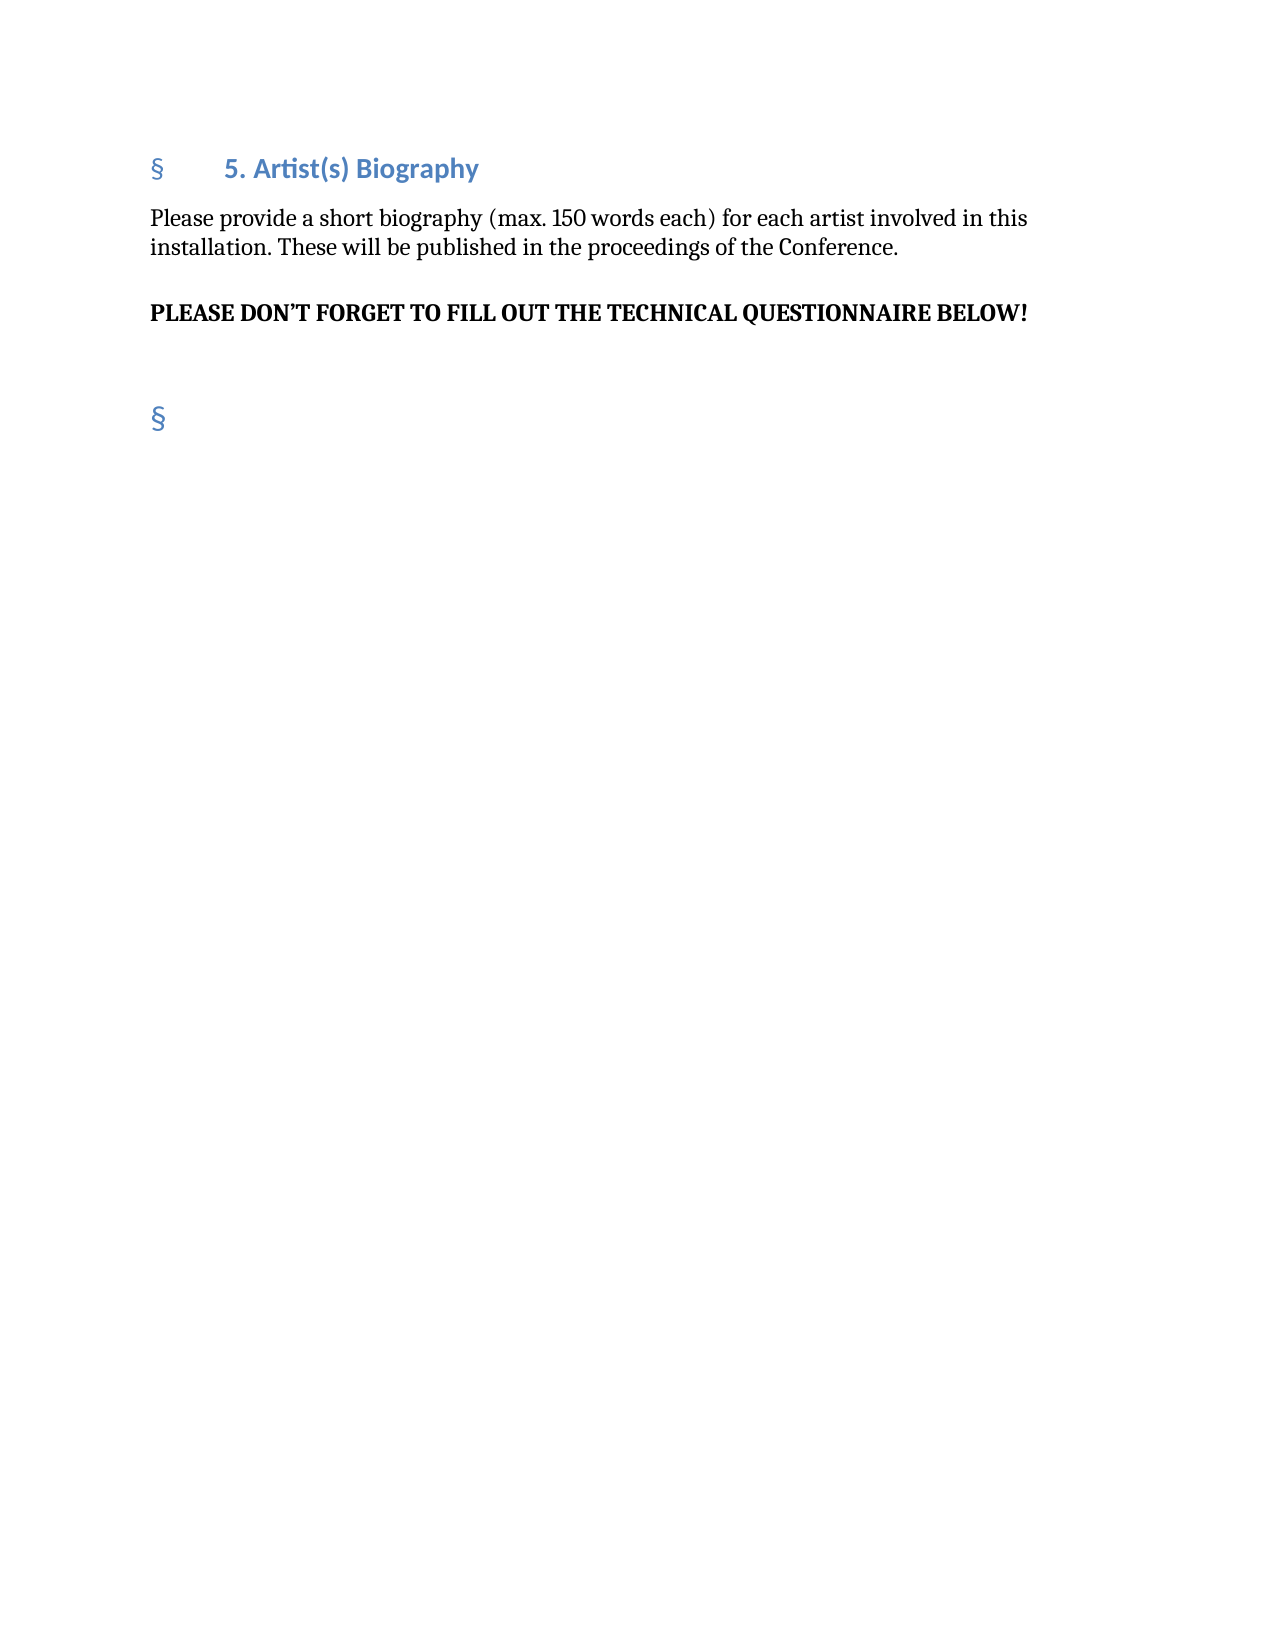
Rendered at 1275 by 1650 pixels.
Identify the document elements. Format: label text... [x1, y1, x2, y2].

subtitle 5. Artist(s) Biography [150, 150, 1125, 186]
text Please provide a short biography (max. 150 words each) for each artist involved in this installation. These will be published in the proceedings of the Conference. [150, 204, 1125, 262]
text PLEASE DON’T FORGET TO FILL OUT THE TECHNICAL QUESTIONNAIRE BELOW! [150, 299, 1125, 328]
